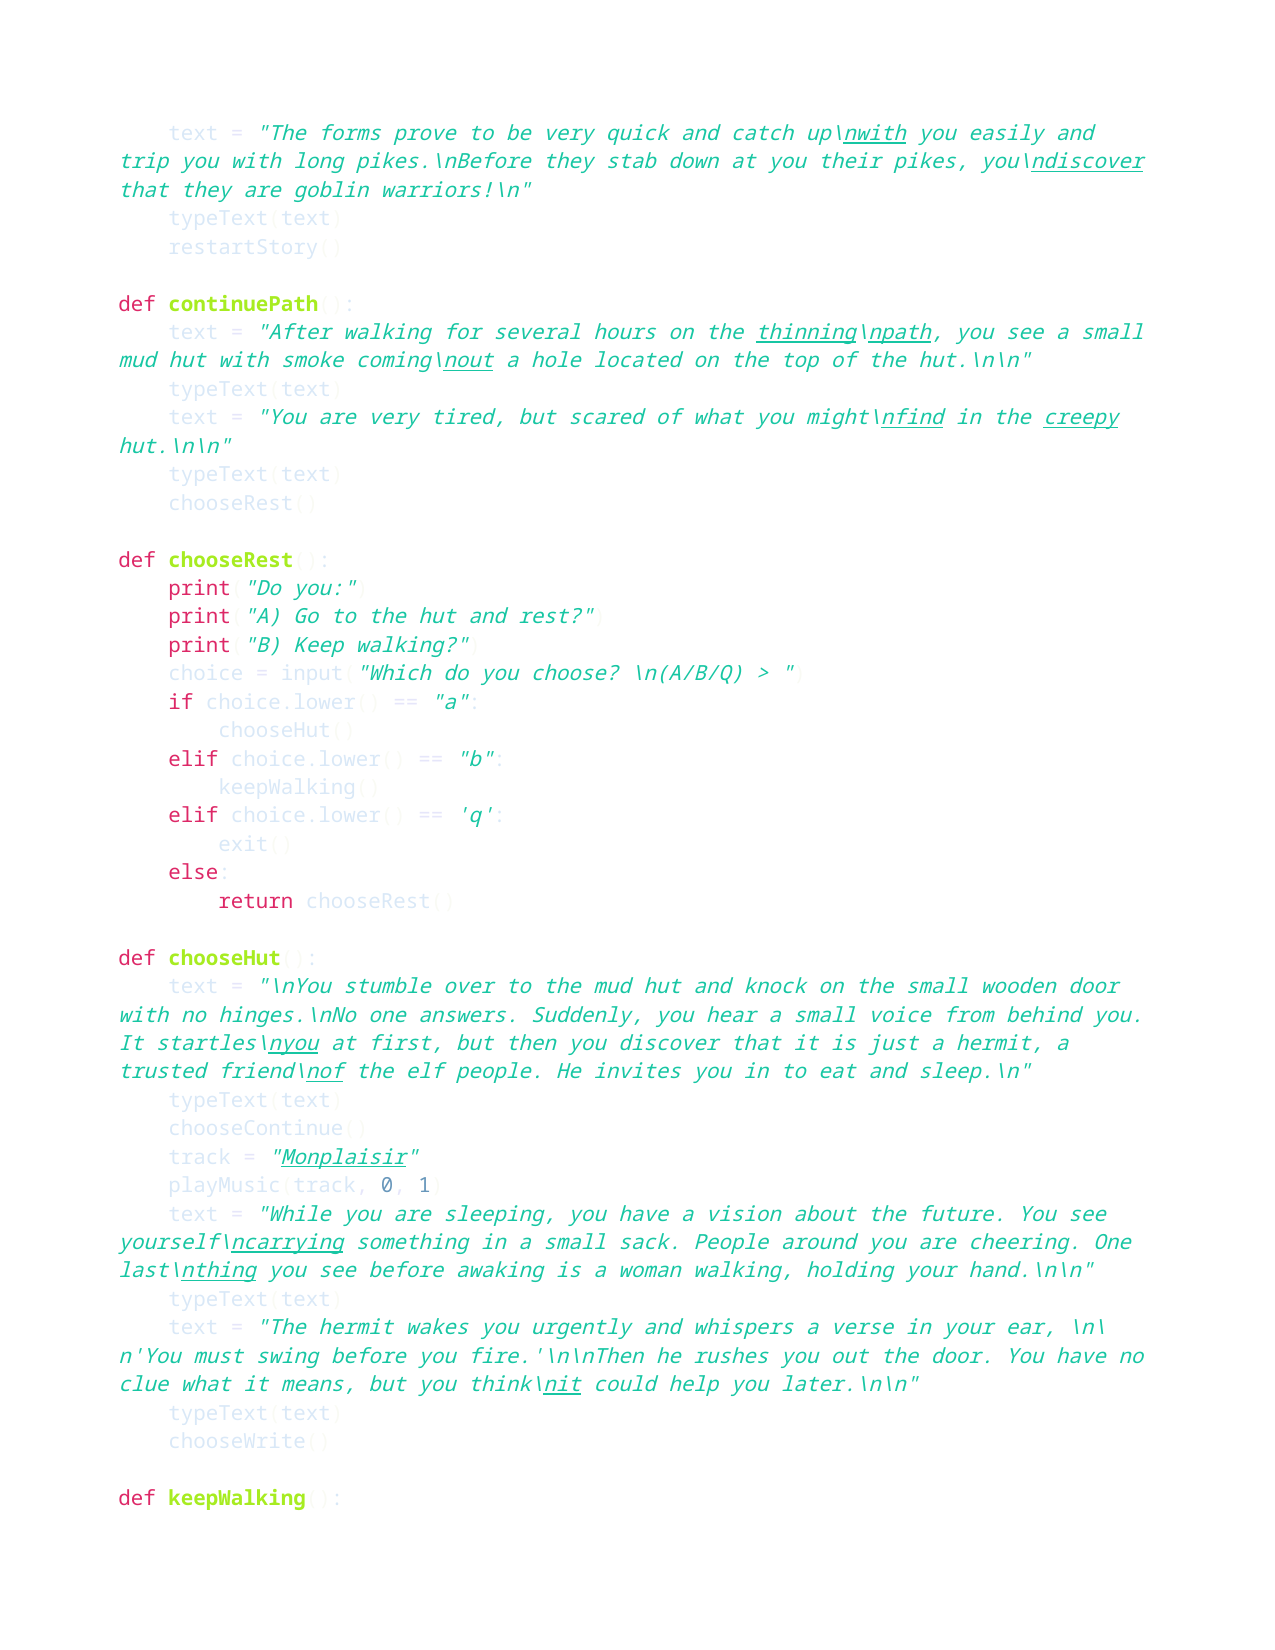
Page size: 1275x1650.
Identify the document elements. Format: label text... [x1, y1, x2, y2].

text choice = input("Which do you choose? \n(A/B/Q) > ") [118, 658, 1157, 687]
text text = "You are very tired, but scared of what you might\nfind in the creepy hut.\n\n" [118, 402, 1157, 459]
text text = "The hermit wakes you urgently and whispers a verse in your ear, \n\n'You must swing before you fire.'\n\nThen he rushes you out the door. You have no clue what it means, but you think\nit could help you later.\n\n" [118, 1312, 1157, 1398]
text print("Do you:") [118, 573, 1157, 602]
text text = "The forms prove to be very quick and catch up\nwith you easily and trip you with long pikes.\nBefore they stab down at you their pikes, you\ndiscover that they are goblin warriors!\n" [118, 118, 1157, 203]
text def keepWalking(): [118, 1483, 1157, 1512]
text typeText(text) [118, 1284, 1157, 1312]
text text = "\nYou stumble over to the mud hut and knock on the small wooden door with no hinges.\nNo one answers. Suddenly, you hear a small voice from behind you. It startles\nyou at first, but then you discover that it is just a hermit, a trusted friend\nof the elf people. He invites you in to eat and sleep.\n" [118, 971, 1157, 1085]
text chooseHut() [118, 715, 1157, 744]
text typeText(text) [118, 374, 1157, 402]
text print("A) Go to the hut and rest?") [118, 602, 1157, 630]
text if choice.lower() == "a": [118, 687, 1157, 715]
text chooseWrite() [118, 1426, 1157, 1455]
text playMusic(track, 0, 1) [118, 1170, 1157, 1199]
text typeText(text) [118, 459, 1157, 488]
text track = "Monplaisir" [118, 1142, 1157, 1170]
text exit() [118, 829, 1157, 857]
text typeText(text) [118, 203, 1157, 232]
text else: [118, 857, 1157, 886]
text elif choice.lower() == "b": [118, 744, 1157, 772]
text def continuePath(): [118, 289, 1157, 317]
text print("B) Keep walking?") [118, 630, 1157, 658]
text def chooseHut(): [118, 943, 1157, 971]
text def chooseRest(): [118, 545, 1157, 573]
text return chooseRest() [118, 886, 1157, 914]
text typeText(text) [118, 1398, 1157, 1426]
text text = "While you are sleeping, you have a vision about the future. You see yourself\ncarrying something in a small sack. People around you are cheering. One last\nthing you see before awaking is a woman walking, holding your hand.\n\n" [118, 1199, 1157, 1284]
text text = "After walking for several hours on the thinning\npath, you see a small mud hut with smoke coming\nout a hole located on the top of the hut.\n\n" [118, 317, 1157, 374]
text keepWalking() [118, 772, 1157, 801]
text typeText(text) [118, 1085, 1157, 1113]
text elif choice.lower() == 'q': [118, 801, 1157, 829]
text restartStory() [118, 232, 1157, 260]
text chooseRest() [118, 488, 1157, 516]
text chooseContinue() [118, 1113, 1157, 1142]
